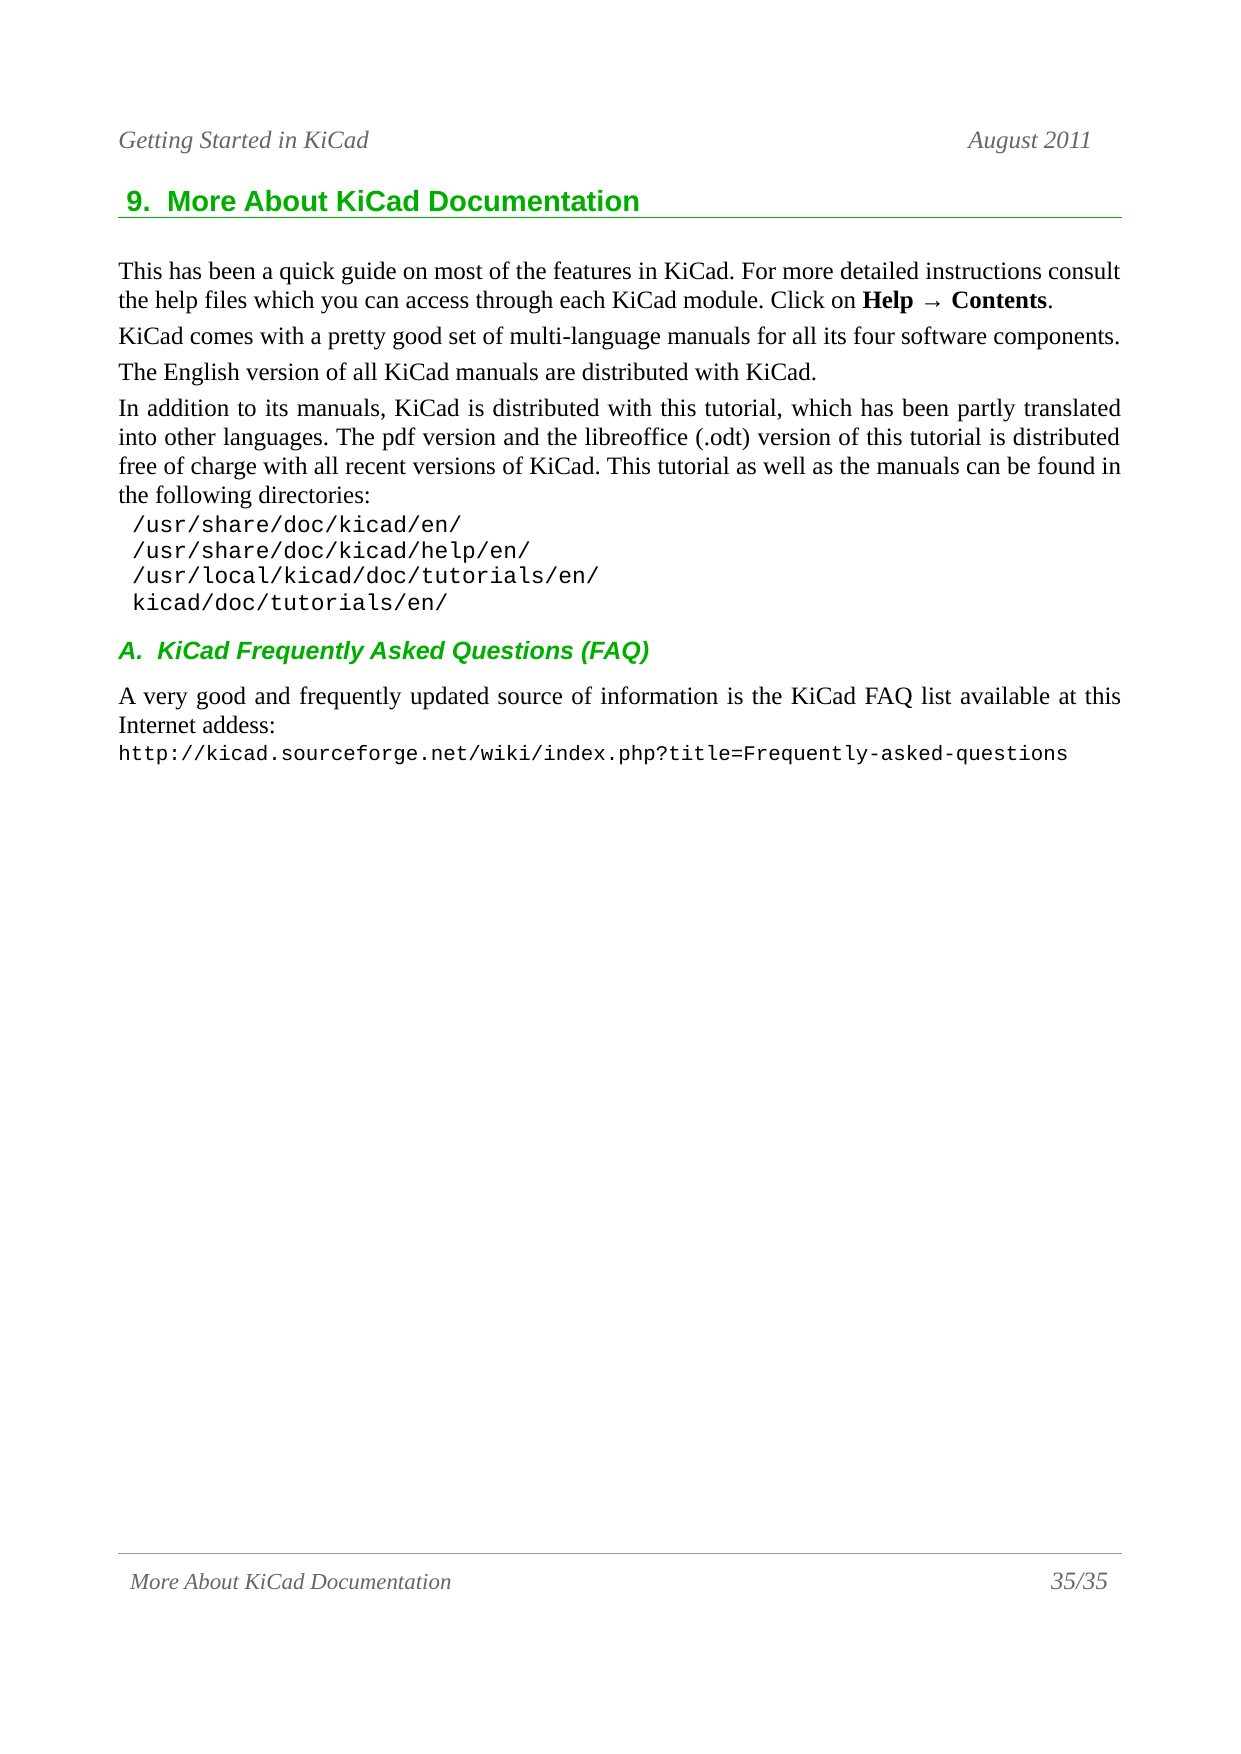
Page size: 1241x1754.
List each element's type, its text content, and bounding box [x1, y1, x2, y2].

text /usr/share/doc/kicad/en/ /usr/share/doc/kicad/help/en/ /usr/local/kicad/doc/tutorials/en/ kicad/doc/tutorials/en/ [118, 513, 1122, 617]
text A very good and frequently updated source of information is the KiCad FAQ list available at this Internet addess: [118, 681, 1122, 739]
text In addition to its manuals, KiCad is distributed with this tutorial, which has been partly translated into other languages. The pdf version and the libreoffice (.odt) version of this tutorial is distributed free of charge with all recent versions of KiCad. This tutorial as well as the manuals can be found in the following directories: [118, 393, 1122, 508]
subtitle More About KiCad Documentation [118, 184, 1122, 217]
text This has been a quick guide on most of the features in KiCad. For more detailed instructions consult the help files which you can access through each KiCad module. Click on Help → Contents. [118, 256, 1122, 313]
subtitle KiCad Frequently Asked Questions (FAQ) [118, 636, 1122, 665]
text The English version of all KiCad manuals are distributed with KiCad. [118, 357, 1122, 386]
text http://kicad.sourceforge.net/wiki/index.php?title=Frequently-asked-questions [118, 743, 1122, 767]
text KiCad comes with a pretty good set of multi-language manuals for all its four software components. [118, 321, 1122, 350]
